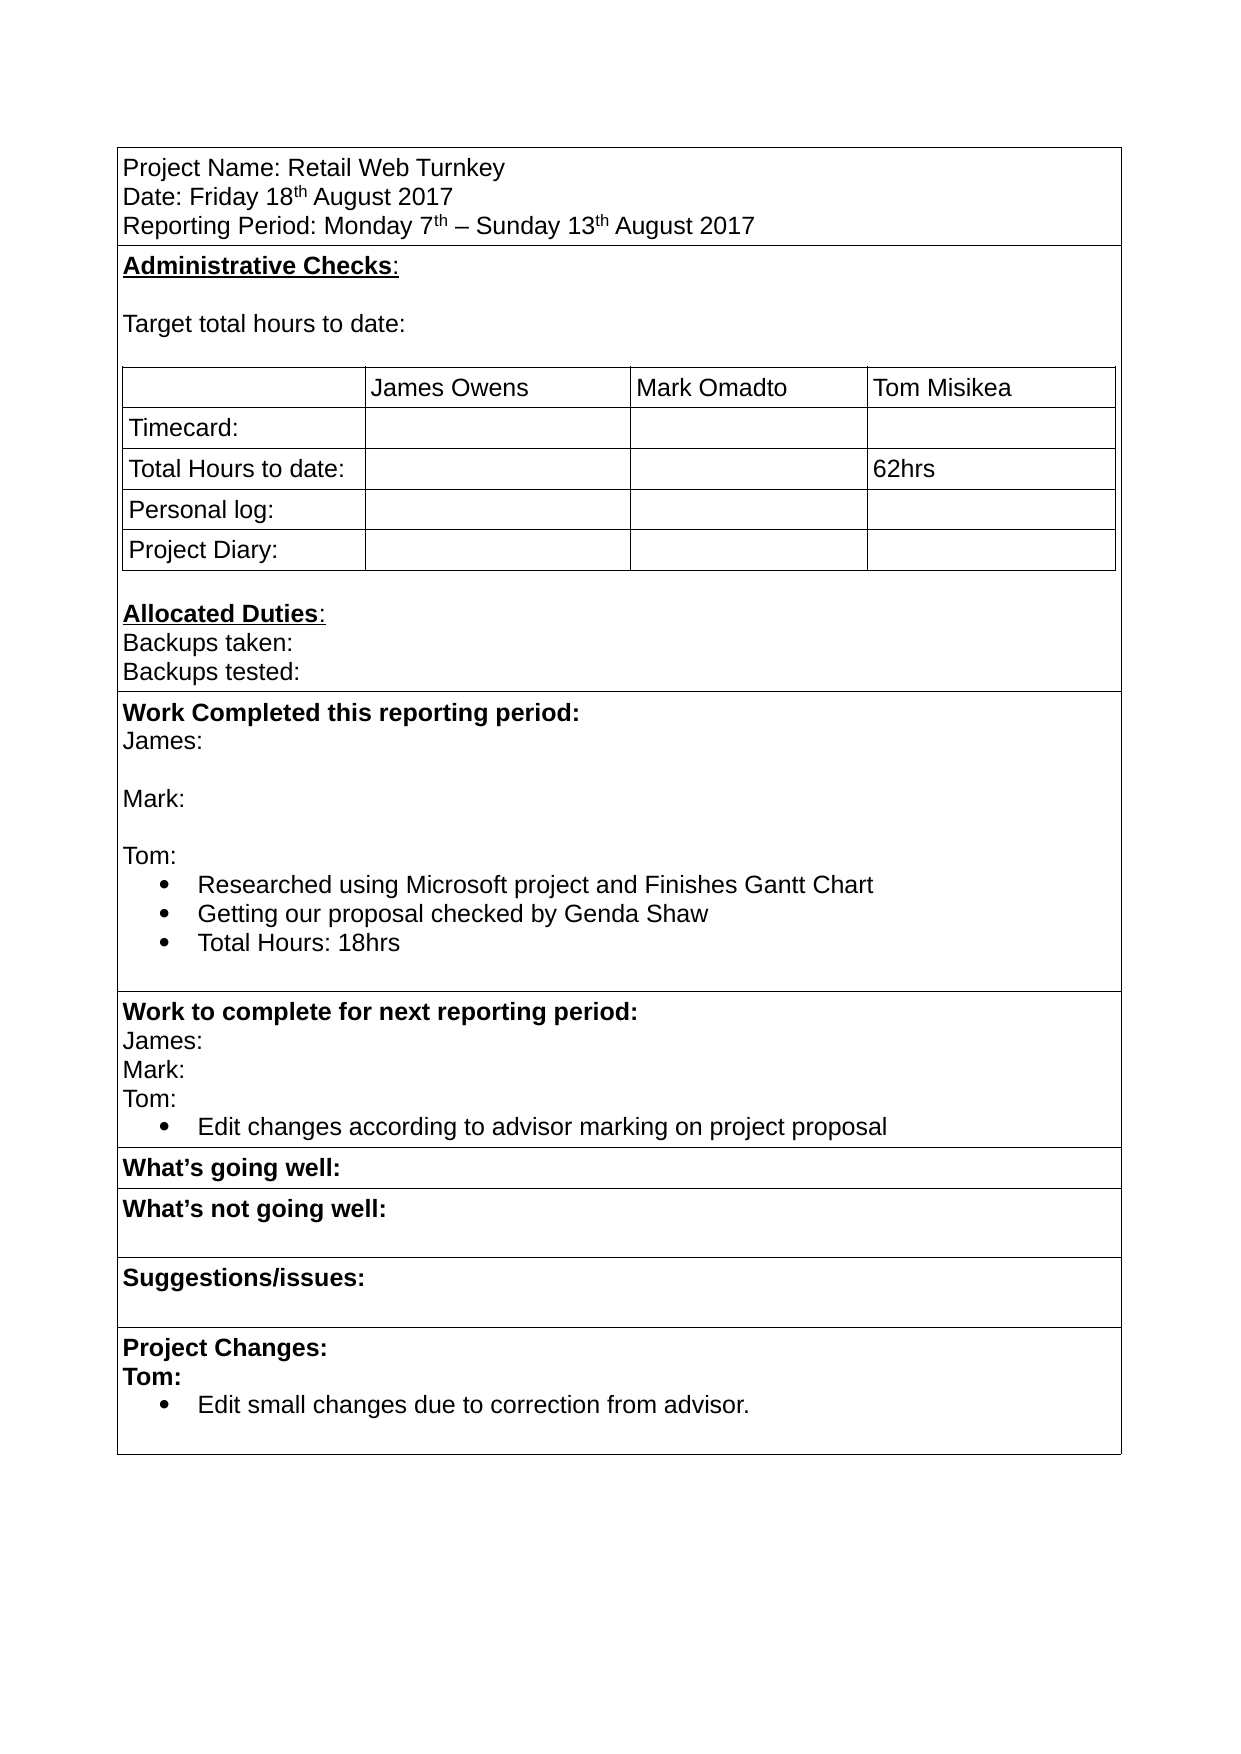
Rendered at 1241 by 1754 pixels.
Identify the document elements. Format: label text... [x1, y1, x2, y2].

table_cell What’s going well: [118, 1148, 1121, 1188]
table_cell Project Changes: Tom: Edit small changes due to correction from advisor. [118, 1328, 1121, 1454]
table_header Project Name: Retail Web Turnkey Date: Friday 18th August 2017 Reporting Period: Monday 7th – Sunday 13th August 2017 [118, 148, 1121, 245]
table_cell [366, 449, 630, 488]
table_header Tom Misikea [868, 368, 1115, 407]
table_cell [868, 490, 1115, 529]
table_cell What’s not going well: [118, 1189, 1121, 1257]
table_cell [631, 408, 867, 448]
table_cell 62hrs [868, 449, 1115, 488]
table_cell [631, 449, 867, 488]
table_cell [631, 490, 867, 529]
table_cell [868, 408, 1115, 448]
table_header Mark Omadto [631, 368, 867, 407]
table_cell Work to complete for next reporting period: James: Mark: Tom: Edit changes according to advisor marking on project proposal [118, 992, 1121, 1147]
table_header James Owens [366, 368, 630, 407]
table_cell [631, 530, 867, 570]
table_cell [868, 530, 1115, 570]
table_cell Work Completed this reporting period: James: Mark: Tom: Researched using Microsoft project and Finishes Gantt Chart Getting our proposal checked by Genda Shaw Total Hours: 18hrs [118, 692, 1121, 991]
table_cell Timecard: [123, 408, 365, 448]
table_cell [366, 530, 630, 570]
table_cell Personal log: [123, 490, 365, 529]
table_header [123, 368, 365, 407]
table_cell Suggestions/issues: [118, 1258, 1121, 1327]
table_cell Total Hours to date: [123, 449, 365, 488]
table_cell Administrative Checks: Target total hours to date: Allocated Duties: Backups taken: Backups tested: [118, 246, 1121, 691]
table_cell [366, 490, 630, 529]
table_cell [366, 408, 630, 448]
table_cell Project Diary: [123, 530, 365, 570]
